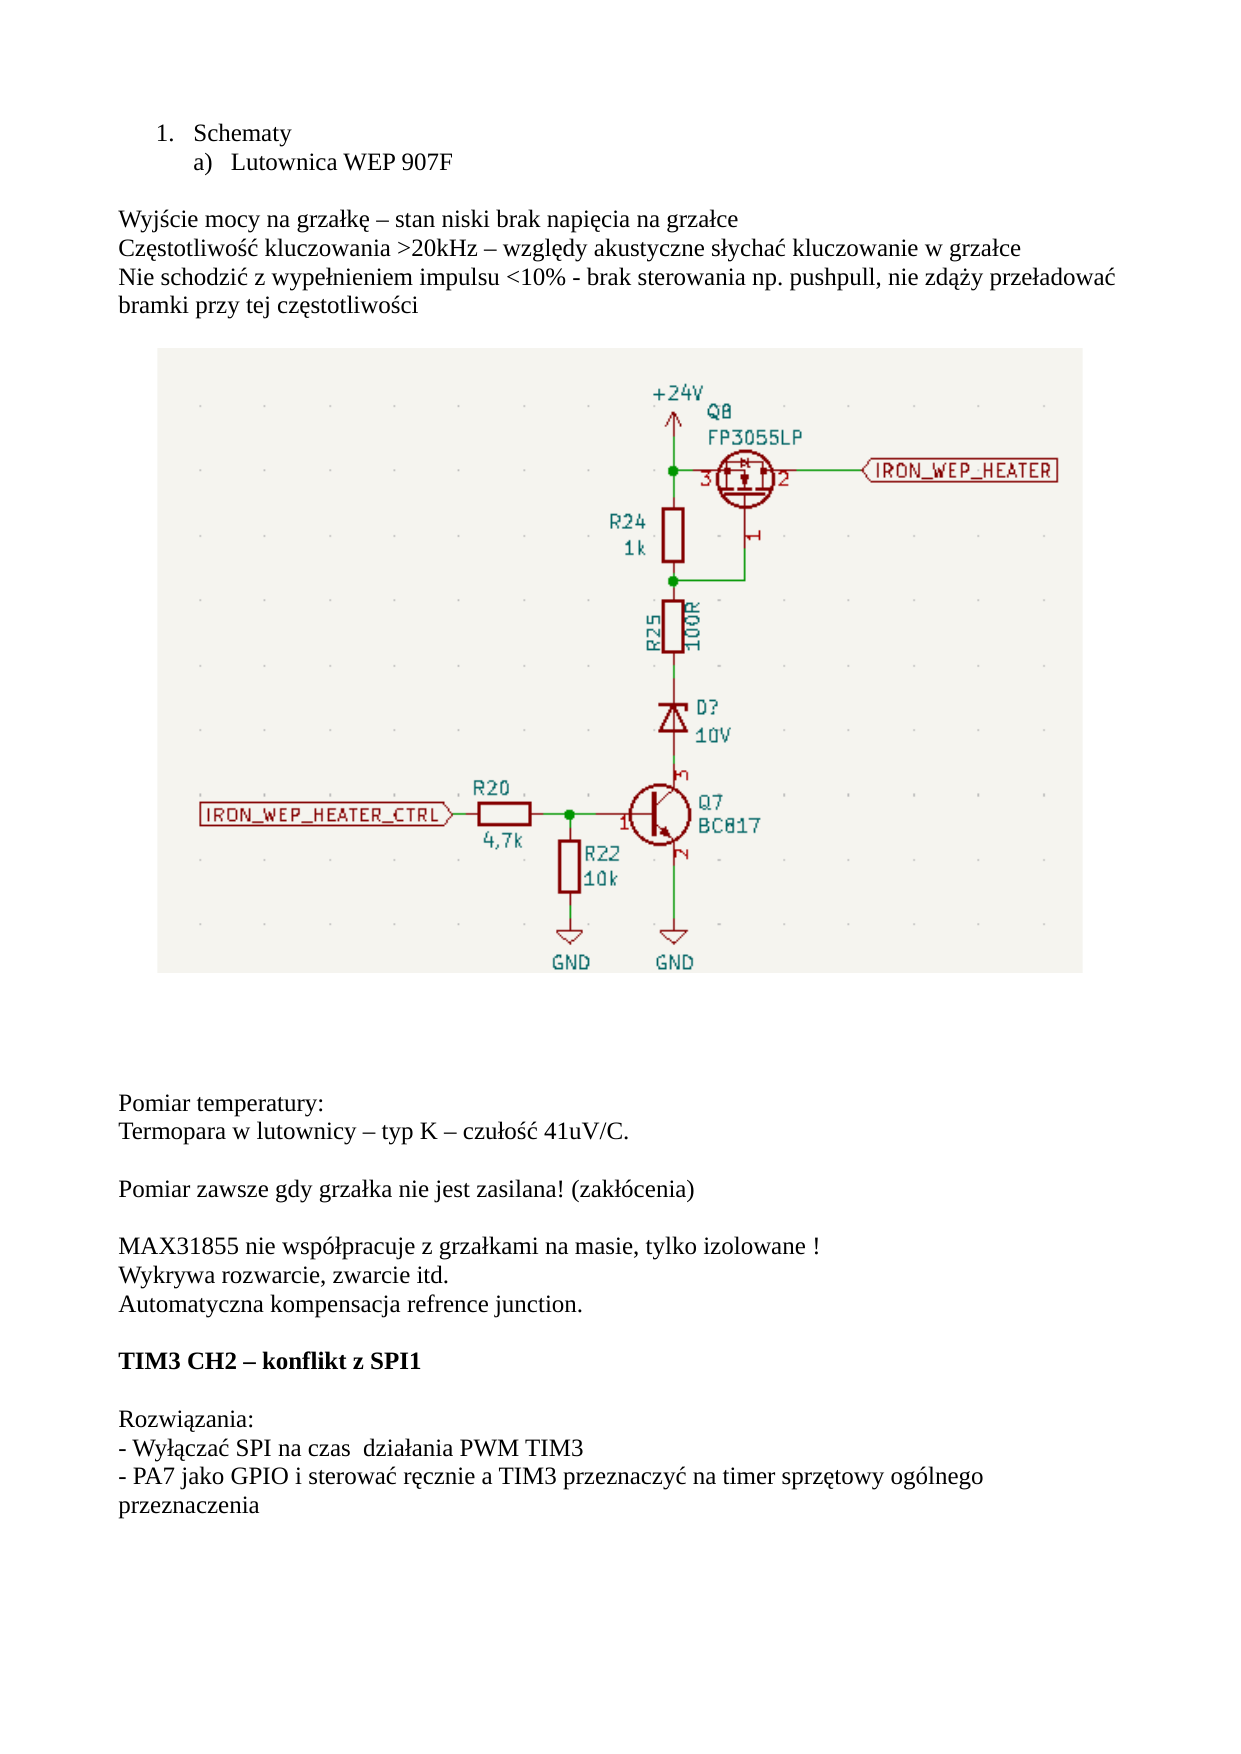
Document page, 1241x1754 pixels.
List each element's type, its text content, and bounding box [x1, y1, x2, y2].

text - PA7 jako GPIO i sterować ręcznie a TIM3 przeznaczyć na timer sprzętowy ogólnego przeznaczenia [118, 1461, 1122, 1519]
text Automatyczna kompensacja refrence junction. [118, 1289, 1122, 1318]
text Rozwiązania: [118, 1404, 1122, 1433]
text TIM3 CH2 – konflikt z SPI1 [118, 1346, 1122, 1375]
text Pomiar zawsze gdy grzałka nie jest zasilana! (zakłócenia) [118, 1174, 1122, 1203]
text Termopara w lutownicy – typ K – czułość 41uV/C. [118, 1116, 1122, 1145]
text Nie schodzić z wypełnieniem impulsu <10% - brak sterowania np. pushpull, nie zdąży przeładować bramki przy tej częstotliwości [118, 262, 1122, 319]
text MAX31855 nie współpracuje z grzałkami na masie, tylko izolowane ! [118, 1231, 1122, 1260]
text Wyjście mocy na grzałkę – stan niski brak napięcia na grzałce [118, 204, 1122, 233]
text Częstotliwość kluczowania >20kHz – względy akustyczne słychać kluczowanie w grzałce [118, 233, 1122, 262]
list Schematy [156, 118, 1122, 147]
text Pomiar temperatury: [118, 1088, 1122, 1116]
text - Wyłączać SPI na czas działania PWM TIM3 [118, 1433, 1122, 1461]
text Wykrywa rozwarcie, zwarcie itd. [118, 1260, 1122, 1289]
list Lutownica WEP 907F [193, 147, 1122, 176]
